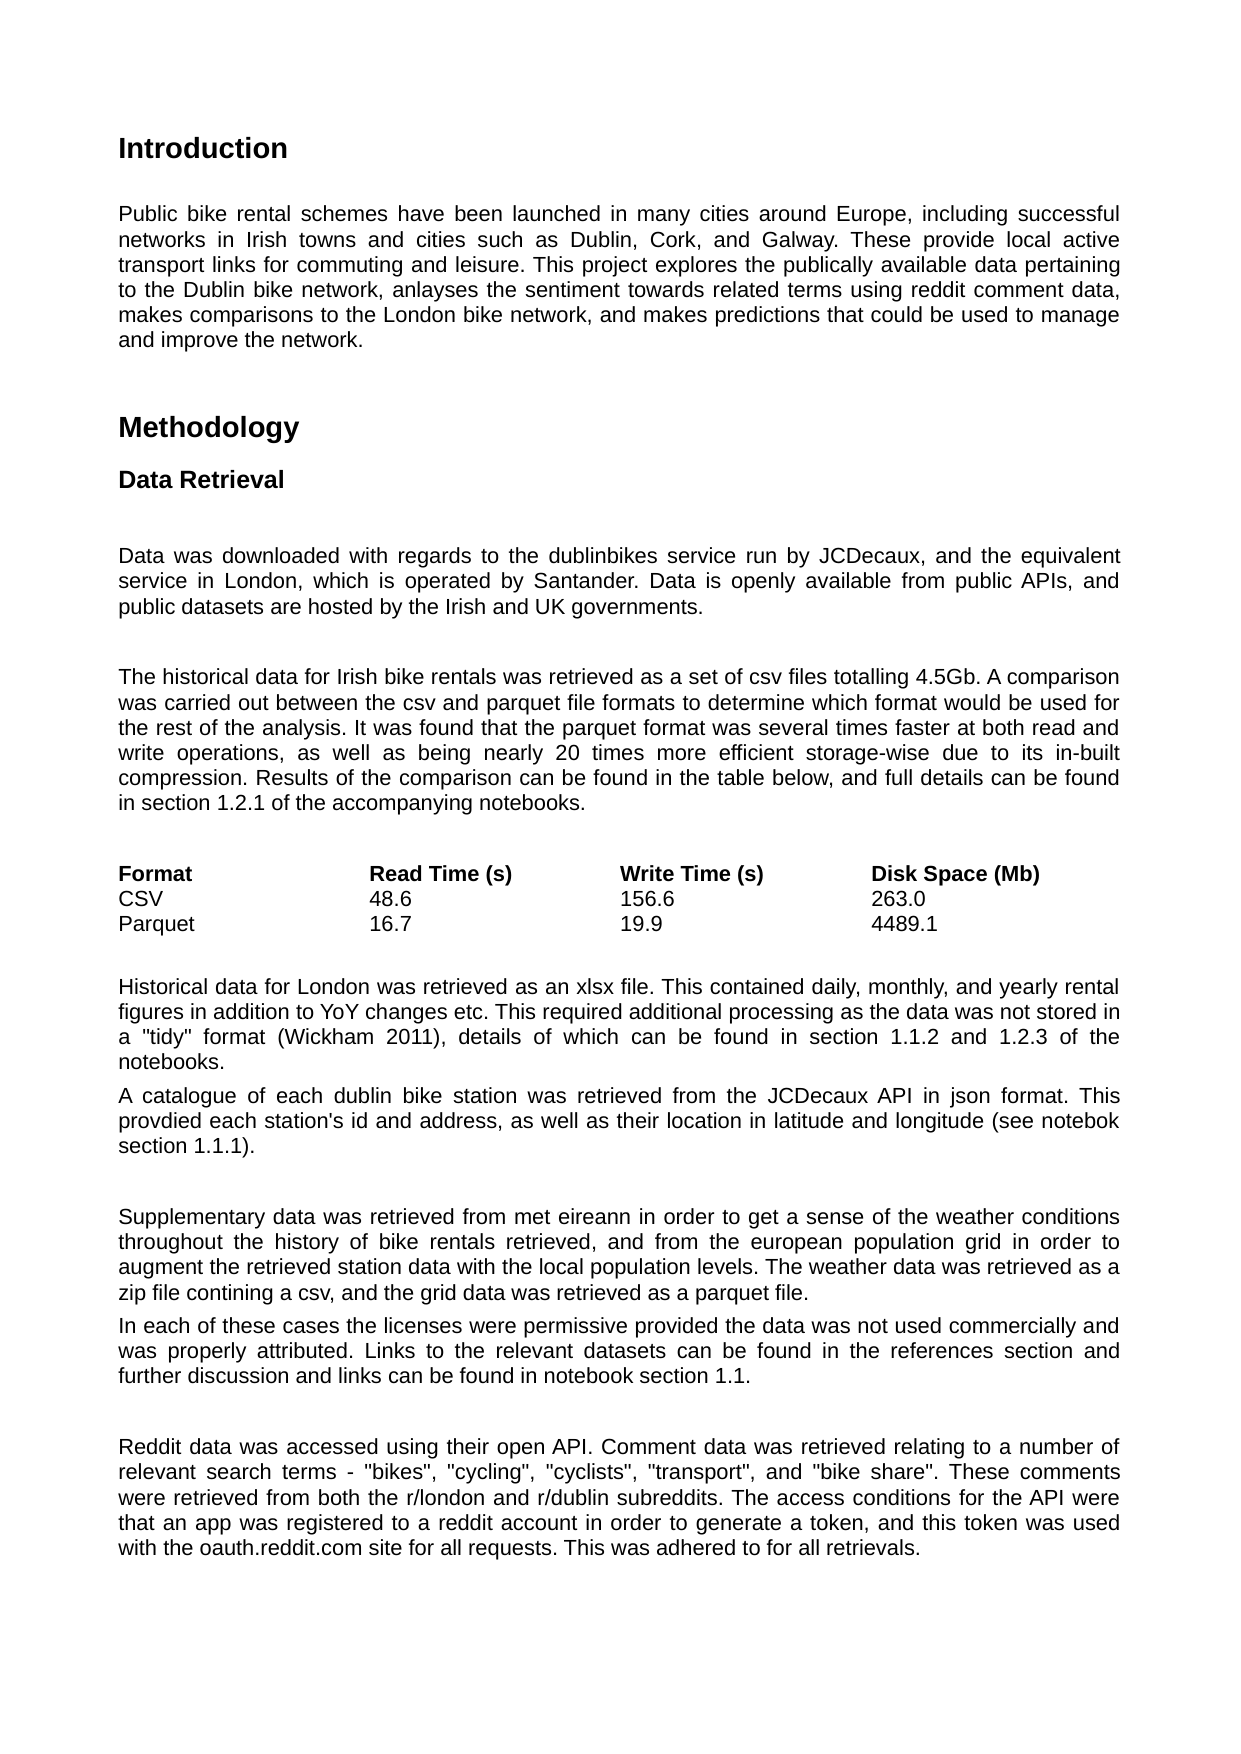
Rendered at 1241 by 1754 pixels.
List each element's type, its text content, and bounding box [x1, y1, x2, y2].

subtitle Methodology [118, 410, 1122, 444]
table_header Format [118, 861, 369, 886]
table_cell 156.6 [620, 886, 871, 911]
table_cell 48.6 [369, 886, 620, 911]
table_header Write Time (s) [620, 861, 871, 886]
table_cell CSV [118, 886, 369, 911]
table_cell 16.7 [369, 911, 620, 936]
text Historical data for London was retrieved as an xlsx file. This contained daily, monthly, and yearly rental figures in addition to YoY changes etc. This required additional processing as the data was not stored in a "tidy" format (Wickham 2011), details of which can be found in section 1.1.2 and 1.2.3 of the notebooks. [118, 973, 1122, 1074]
text Data was downloaded with regards to the dublinbikes service run by JCDecaux, and the equivalent service in London, which is operated by Santander. Data is openly available from public APIs, and public datasets are hosted by the Irish and UK governments. [118, 543, 1122, 619]
text In each of these cases the licenses were permissive provided the data was not used commercially and was properly attributed. Links to the relevant datasets can be found in the references section and further discussion and links can be found in notebook section 1.1. [118, 1313, 1122, 1388]
text A catalogue of each dublin bike station was retrieved from the JCDecaux API in json format. This provdied each station's id and address, as well as their location in latitude and longitude (see notebok section 1.1.1). [118, 1083, 1122, 1158]
table_cell 4489.1 [871, 911, 1122, 936]
table_cell 19.9 [620, 911, 871, 936]
table_header Disk Space (Mb) [871, 861, 1122, 886]
text The historical data for Irish bike rentals was retrieved as a set of csv files totalling 4.5Gb. A comparison was carried out between the csv and parquet file formats to determine which format would be used for the rest of the analysis. It was found that the parquet format was several times faster at both read and write operations, as well as being nearly 20 times more efficient storage-wise due to its in-built compression. Results of the comparison can be found in the table below, and full details can be found in section 1.2.1 of the accompanying notebooks. [118, 664, 1122, 815]
text Supplementary data was retrieved from met eireann in order to get a sense of the weather conditions throughout the history of bike rentals retrieved, and from the european population grid in order to augment the retrieved station data with the local population levels. The weather data was retrieved as a zip file contining a csv, and the grid data was retrieved as a parquet file. [118, 1204, 1122, 1304]
table_cell Parquet [118, 911, 369, 936]
subtitle Introduction [118, 131, 1122, 164]
table_header Read Time (s) [369, 861, 620, 886]
text Public bike rental schemes have been launched in many cities around Europe, including successful networks in Irish towns and cities such as Dublin, Cork, and Galway. These provide local active transport links for commuting and leisure. This project explores the publically available data pertaining to the Dublin bike network, anlayses the sentiment towards related terms using reddit comment data, makes comparisons to the London bike network, and makes predictions that could be used to manage and improve the network. [118, 201, 1122, 352]
text Reddit data was accessed using their open API. Comment data was retrieved relating to a number of relevant search terms - "bikes", "cycling", "cyclists", "transport", and "bike share". These comments were retrieved from both the r/london and r/dublin subreddits. The access conditions for the API were that an app was registered to a reddit account in order to generate a token, and this token was used with the oauth.reddit.com site for all requests. This was adhered to for all retrievals. [118, 1434, 1122, 1560]
subtitle Data Retrieval [118, 465, 1122, 493]
table_cell 263.0 [871, 886, 1122, 911]
